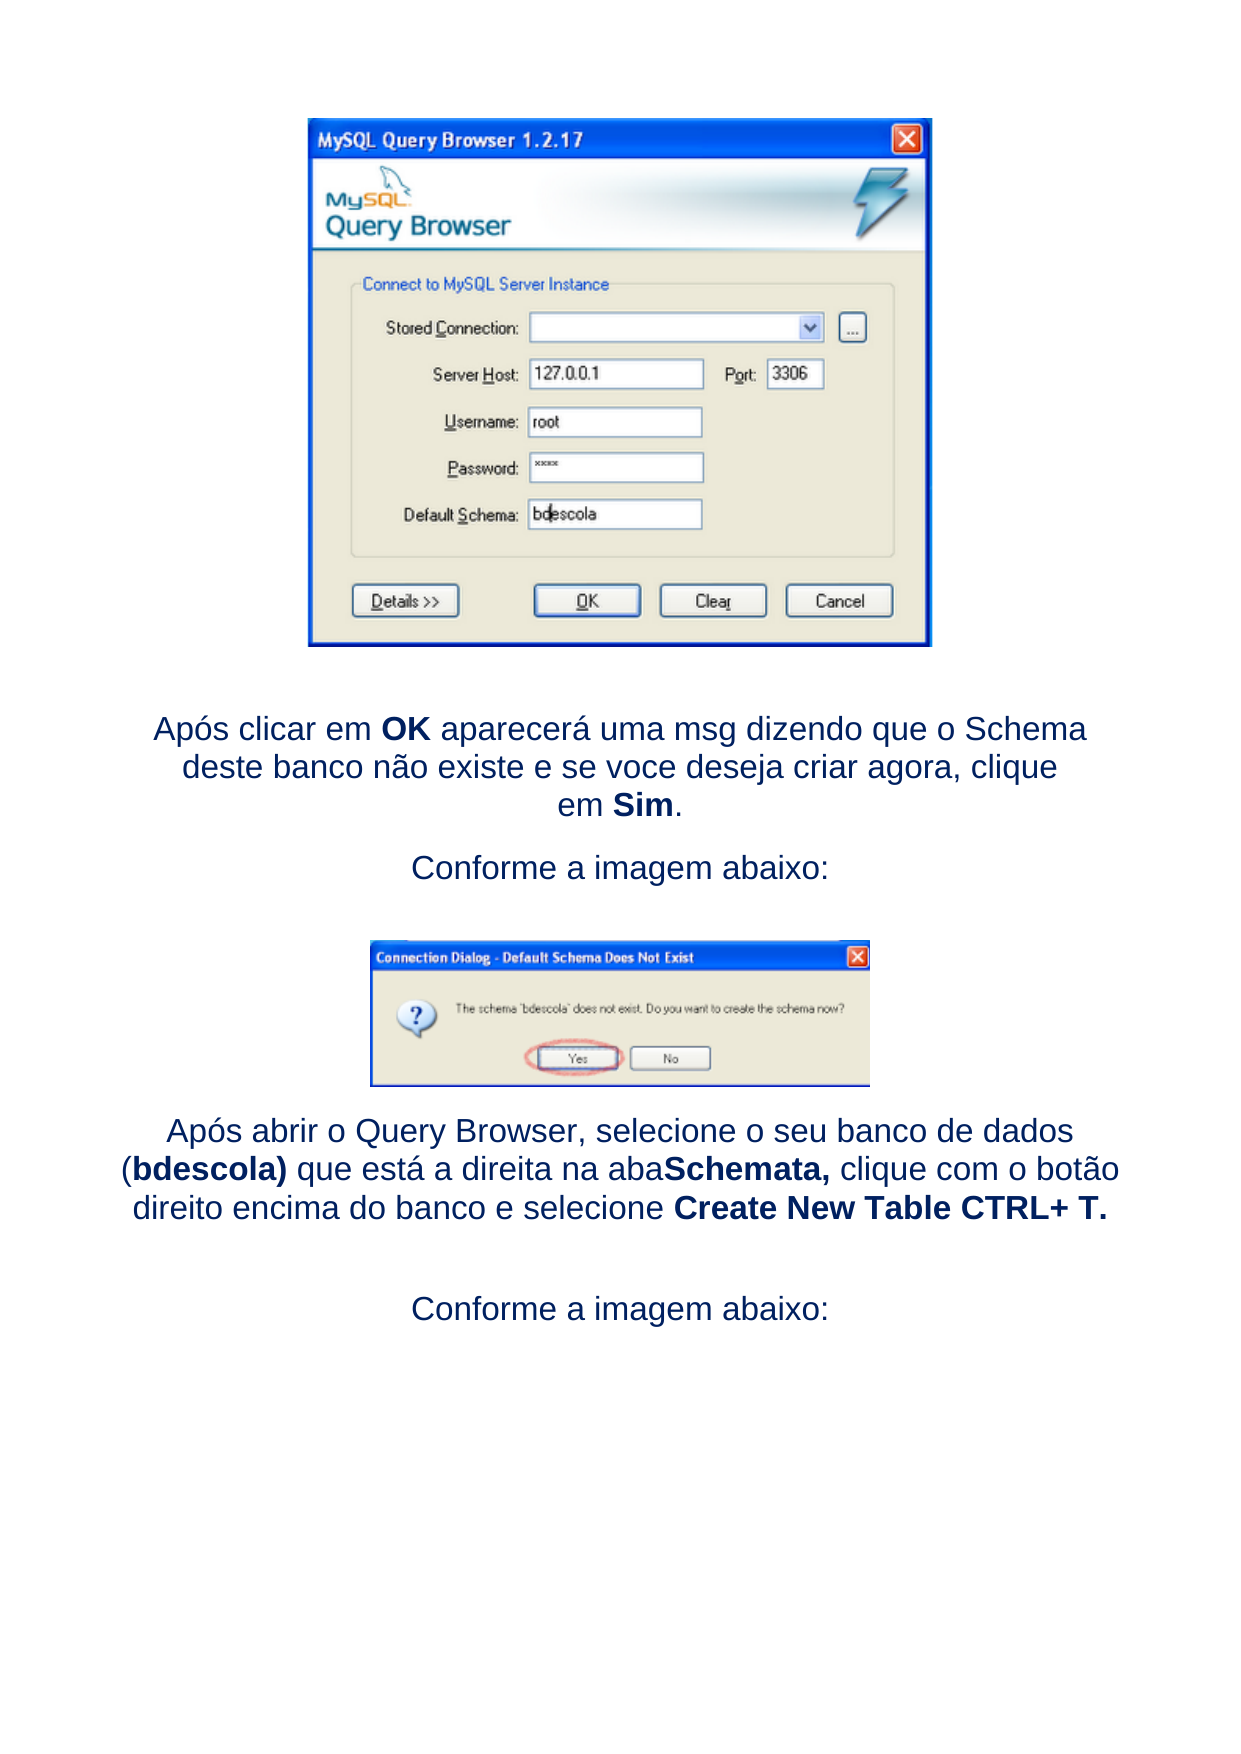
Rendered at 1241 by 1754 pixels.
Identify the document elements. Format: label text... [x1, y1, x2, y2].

text Após abrir o Query Browser, selecione o seu banco de dados (bdescola) que está a direita na abaSchemata, clique com o botão direito encima do banco e selecione Create New Table CTRL+ T. Conforme a imagem abaixo: [118, 1111, 1122, 1356]
text Após clicar em OK aparecerá uma msg dizendo que o Schema deste banco não existe e se voce deseja criar agora, clique em Sim. Conforme a imagem abaixo: [118, 646, 1122, 915]
